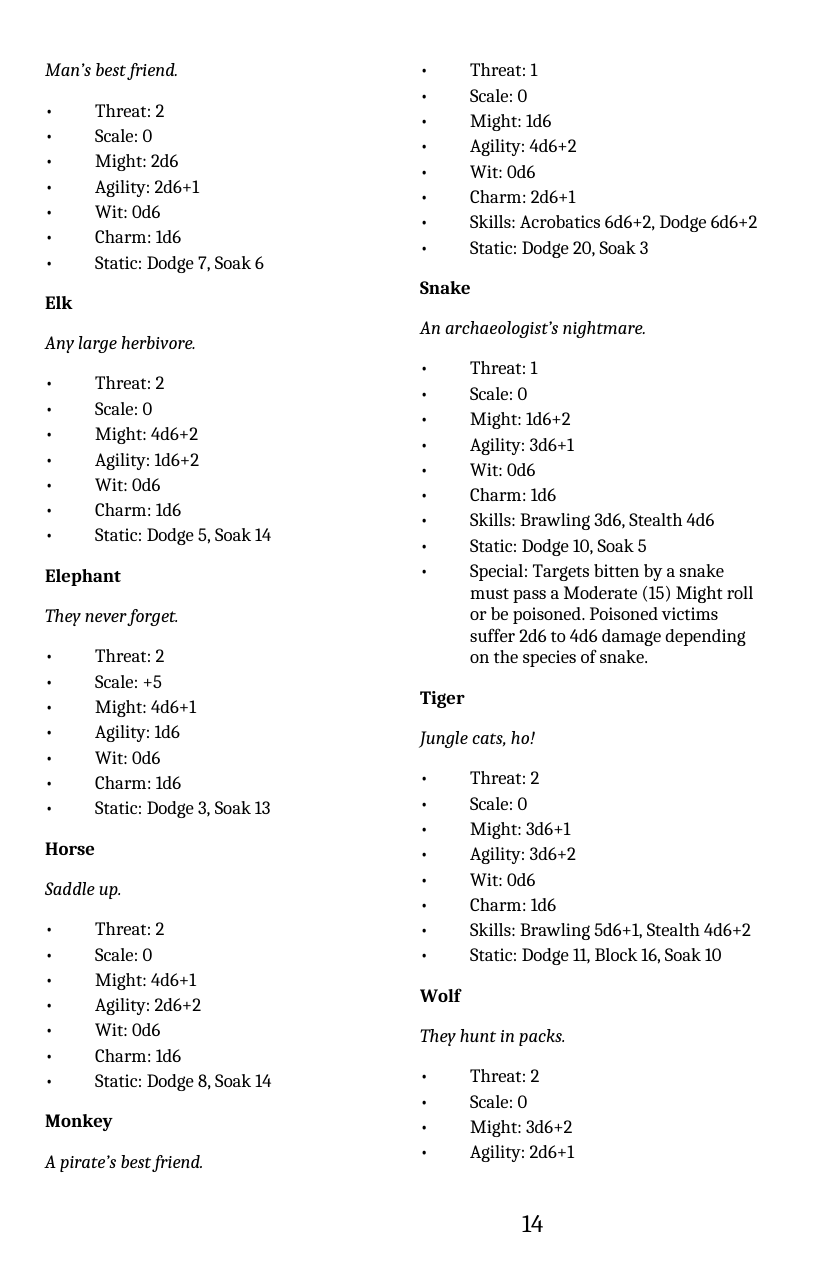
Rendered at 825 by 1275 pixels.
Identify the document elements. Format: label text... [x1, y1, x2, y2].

list Charm: 1d6 [420, 485, 765, 506]
list Charm: 1d6 [45, 772, 390, 794]
list Charm: 2d6+1 [420, 187, 765, 208]
list Scale: 0 [420, 383, 765, 405]
text Elephant [45, 565, 390, 587]
list Static: Dodge 7, Soak 6 [45, 252, 390, 274]
list Charm: 1d6 [45, 227, 390, 248]
list Scale: 0 [420, 85, 765, 107]
text Snake [420, 277, 765, 299]
list Might: 4d6+1 [45, 969, 390, 991]
list Scale: 0 [420, 1091, 765, 1113]
list Scale: +5 [45, 671, 390, 693]
list Agility: 2d6+1 [45, 176, 390, 198]
text Wolf [420, 985, 765, 1007]
list Agility: 2d6+2 [45, 995, 390, 1016]
list Wit: 0d6 [420, 161, 765, 183]
list Might: 3d6+2 [420, 1117, 765, 1138]
list Scale: 0 [45, 398, 390, 420]
list Skills: Brawling 3d6, Stealth 4d6 [420, 510, 765, 532]
text They never forget. [45, 606, 390, 627]
text They hunt in packs. [420, 1026, 765, 1047]
list Might: 4d6+1 [45, 697, 390, 718]
text A pirate’s best friend. [45, 1151, 390, 1173]
list Wit: 0d6 [45, 202, 390, 223]
list Charm: 1d6 [45, 500, 390, 521]
text Elk [45, 292, 390, 314]
list Static: Dodge 5, Soak 14 [45, 525, 390, 547]
list Skills: Acrobatics 6d6+2, Dodge 6d6+2 [420, 212, 765, 233]
list Might: 1d6+2 [420, 409, 765, 430]
list Threat: 2 [420, 768, 765, 789]
text Monkey [45, 1111, 390, 1132]
list Wit: 0d6 [45, 747, 390, 769]
list Might: 4d6+2 [45, 424, 390, 445]
list Static: Dodge 11, Block 16, Soak 10 [420, 945, 765, 967]
list Scale: 0 [45, 126, 390, 147]
list Charm: 1d6 [45, 1045, 390, 1067]
list Agility: 4d6+2 [420, 136, 765, 157]
list Threat: 2 [420, 1066, 765, 1087]
list Wit: 0d6 [45, 1020, 390, 1042]
text Any large herbivore. [45, 333, 390, 354]
list Threat: 2 [45, 646, 390, 667]
list Static: Dodge 8, Soak 14 [45, 1071, 390, 1092]
text Man’s best friend. [45, 60, 390, 82]
list Scale: 0 [420, 793, 765, 815]
list Charm: 1d6 [420, 894, 765, 916]
list Threat: 1 [420, 358, 765, 380]
list Static: Dodge 10, Soak 5 [420, 535, 765, 557]
list Static: Dodge 20, Soak 3 [420, 237, 765, 259]
list Agility: 3d6+2 [420, 844, 765, 865]
text An archaeologist’s nightmare. [420, 318, 765, 339]
list Wit: 0d6 [420, 869, 765, 891]
text Tiger [420, 687, 765, 709]
list Special: Targets bitten by a snake must pass a Moderate (15) Might roll or be poisoned. Poisoned victims suffer 2d6 to 4d6 damage depending on the species of snake. [420, 561, 765, 668]
list Wit: 0d6 [420, 459, 765, 481]
list Scale: 0 [45, 944, 390, 966]
text Jungle cats, ho! [420, 727, 765, 749]
list Might: 3d6+1 [420, 818, 765, 840]
list Threat: 2 [45, 373, 390, 395]
list Static: Dodge 3, Soak 13 [45, 798, 390, 819]
list Agility: 3d6+1 [420, 434, 765, 456]
list Agility: 1d6 [45, 722, 390, 743]
list Threat: 2 [45, 100, 390, 122]
list Agility: 2d6+1 [420, 1142, 765, 1163]
text Horse [45, 838, 390, 860]
list Threat: 2 [45, 919, 390, 940]
list Agility: 1d6+2 [45, 449, 390, 471]
text Saddle up. [45, 878, 390, 900]
list Skills: Brawling 5d6+1, Stealth 4d6+2 [420, 920, 765, 941]
list Threat: 1 [420, 60, 765, 82]
list Wit: 0d6 [45, 474, 390, 496]
list Might: 1d6 [420, 111, 765, 132]
list Might: 2d6 [45, 151, 390, 172]
